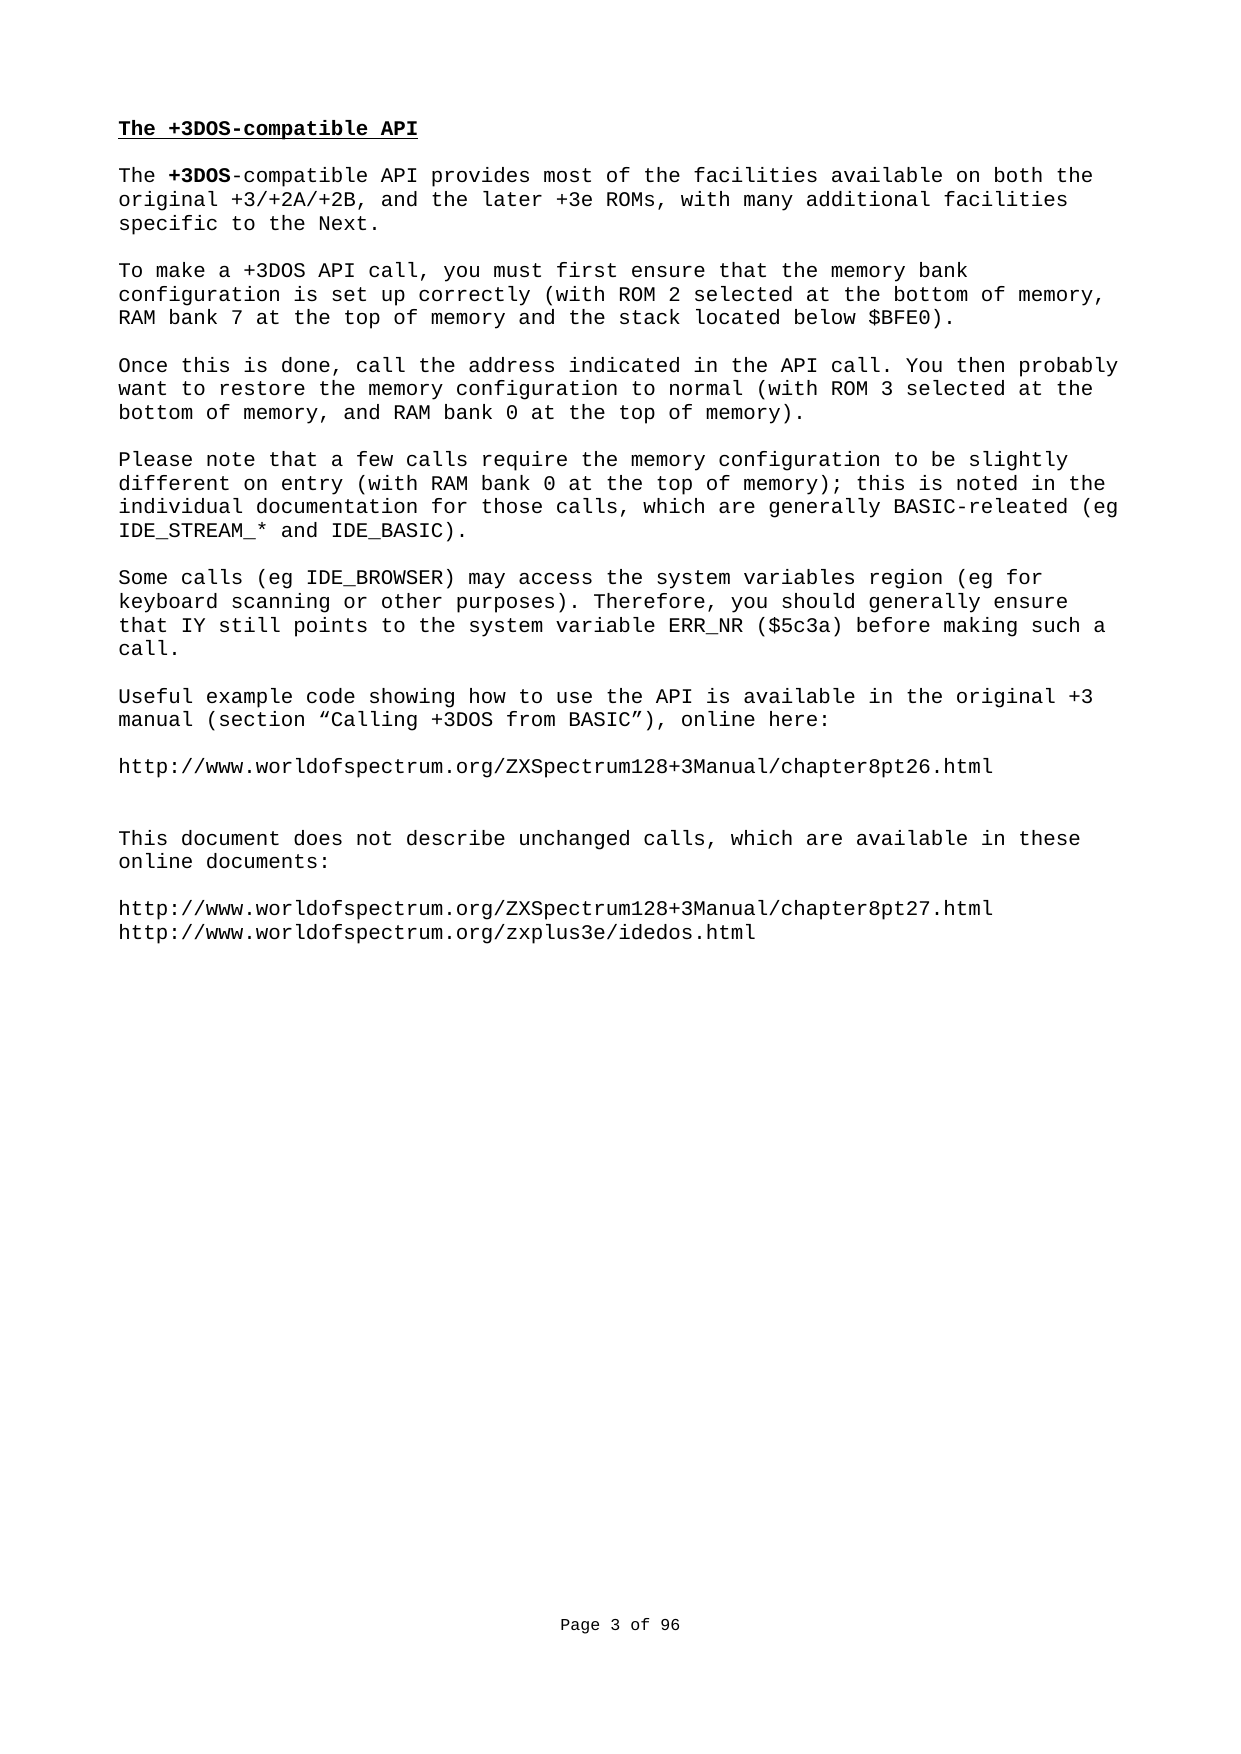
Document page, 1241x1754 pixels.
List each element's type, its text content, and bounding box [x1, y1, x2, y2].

text Once this is done, call the address indicated in the API call. You then probably want to restore the memory configuration to normal (with ROM 3 selected at the bottom of memory, and RAM bank 0 at the top of memory). [118, 354, 1122, 426]
text Please note that a few calls require the memory configuration to be slightly different on entry (with RAM bank 0 at the top of memory); this is noted in the individual documentation for those calls, which are generally BASIC-releated (eg IDE_STREAM_* and IDE_BASIC). [118, 449, 1122, 544]
text The +3DOS-compatible API provides most of the facilities available on both the original +3/+2A/+2B, and the later +3e ROMs, with many additional facilities specific to the Next. [118, 165, 1122, 236]
text To make a +3DOS API call, you must first ensure that the memory bank configuration is set up correctly (with ROM 2 selected at the bottom of memory, RAM bank 7 at the top of memory and the stack located below $BFE0). [118, 260, 1122, 331]
text http://www.worldofspectrum.org/ZXSpectrum128+3Manual/chapter8pt26.html [118, 757, 1122, 780]
text http://www.worldofspectrum.org/zxplus3e/idedos.html [118, 922, 1122, 946]
text The +3DOS-compatible API [118, 118, 1122, 142]
text Useful example code showing how to use the API is available in the original +3 manual (section “Calling +3DOS from BASIC”), online here: [118, 686, 1122, 733]
text Some calls (eg IDE_BROWSER) may access the system variables region (eg for keyboard scanning or other purposes). Therefore, you should generally ensure that IY still points to the system variable ERR_NR ($5c3a) before making such a call. [118, 567, 1122, 662]
text http://www.worldofspectrum.org/ZXSpectrum128+3Manual/chapter8pt27.html [118, 898, 1122, 922]
text This document does not describe unchanged calls, which are available in these online documents: [118, 827, 1122, 875]
